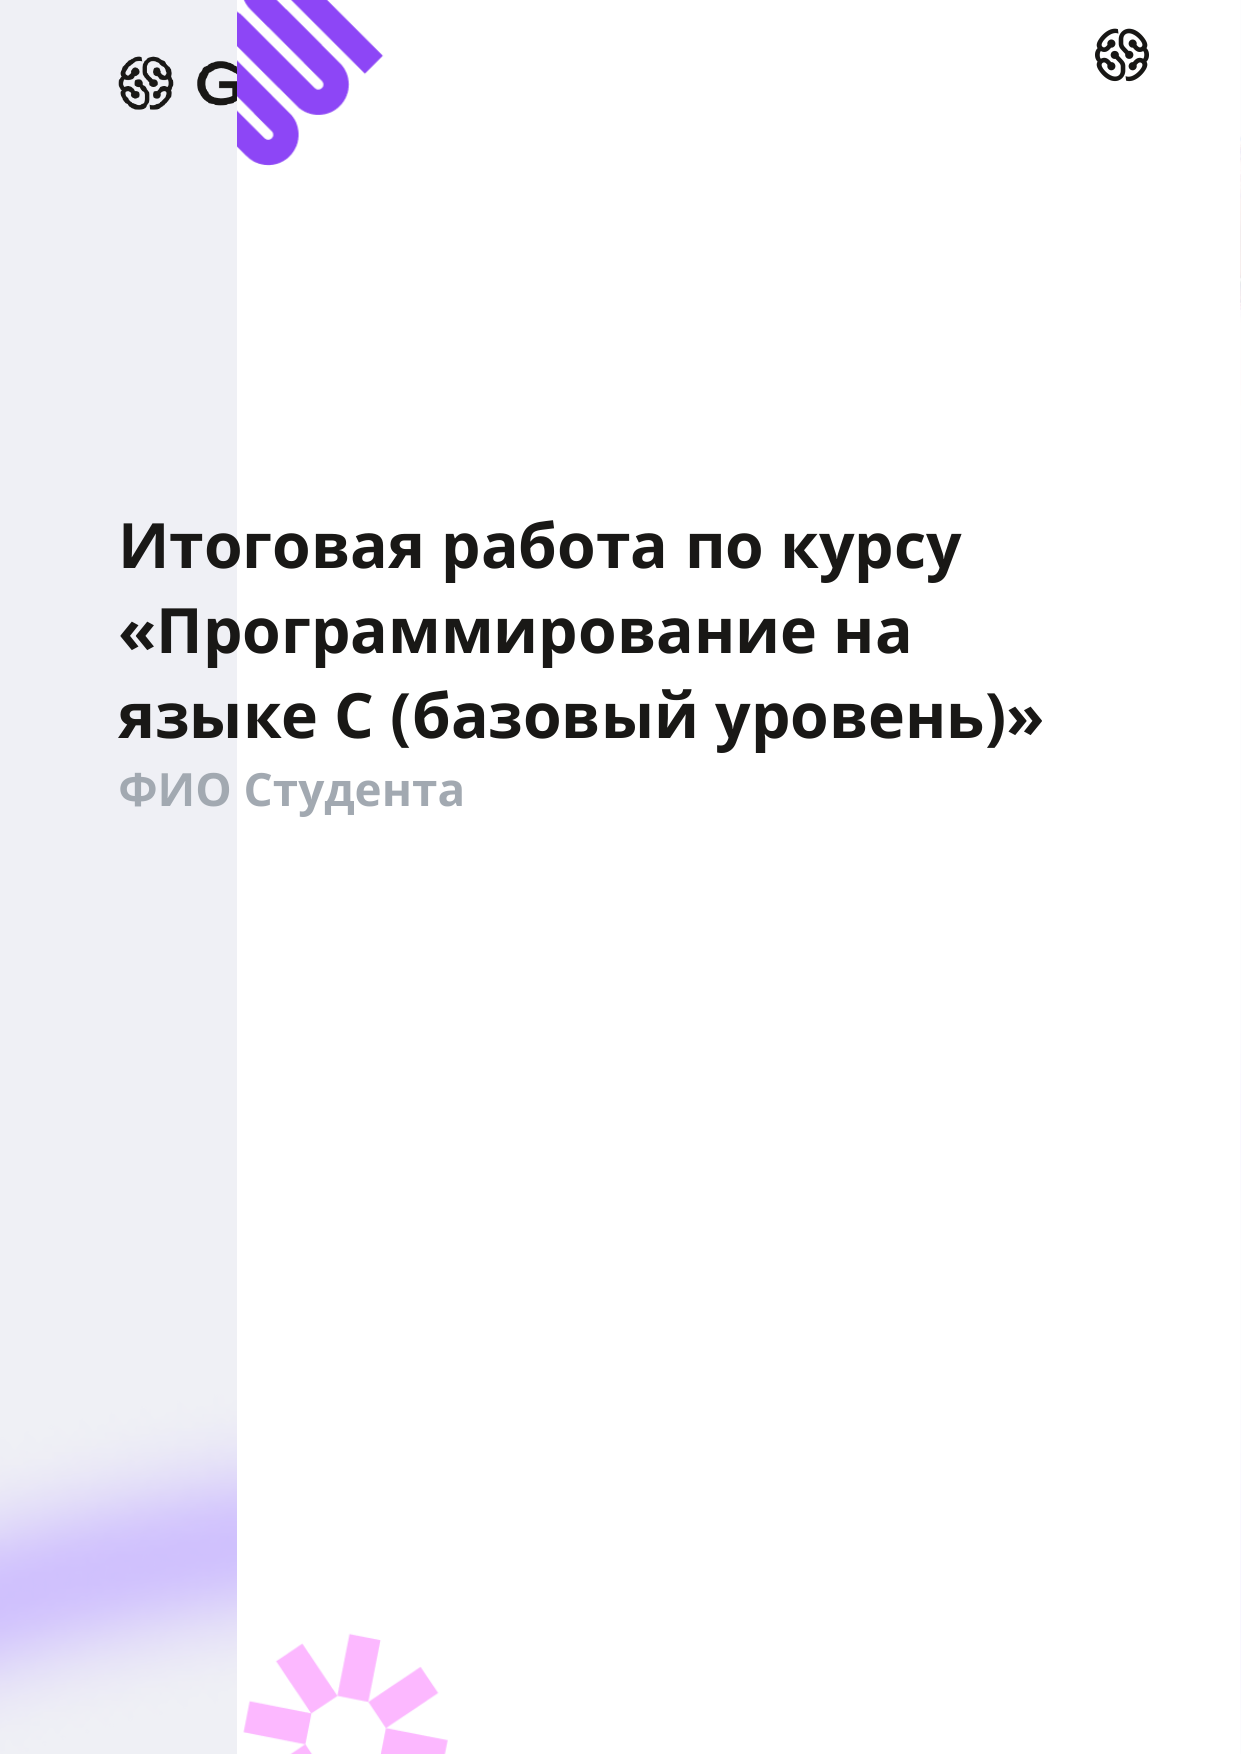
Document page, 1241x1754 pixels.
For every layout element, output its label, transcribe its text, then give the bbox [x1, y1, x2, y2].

subtitle ФИО Студента [118, 757, 1122, 819]
picture [0, 0, 1241, 1754]
title Итоговая работа по курсу «Программирование на языке С (базовый уровень)» [118, 502, 1122, 757]
